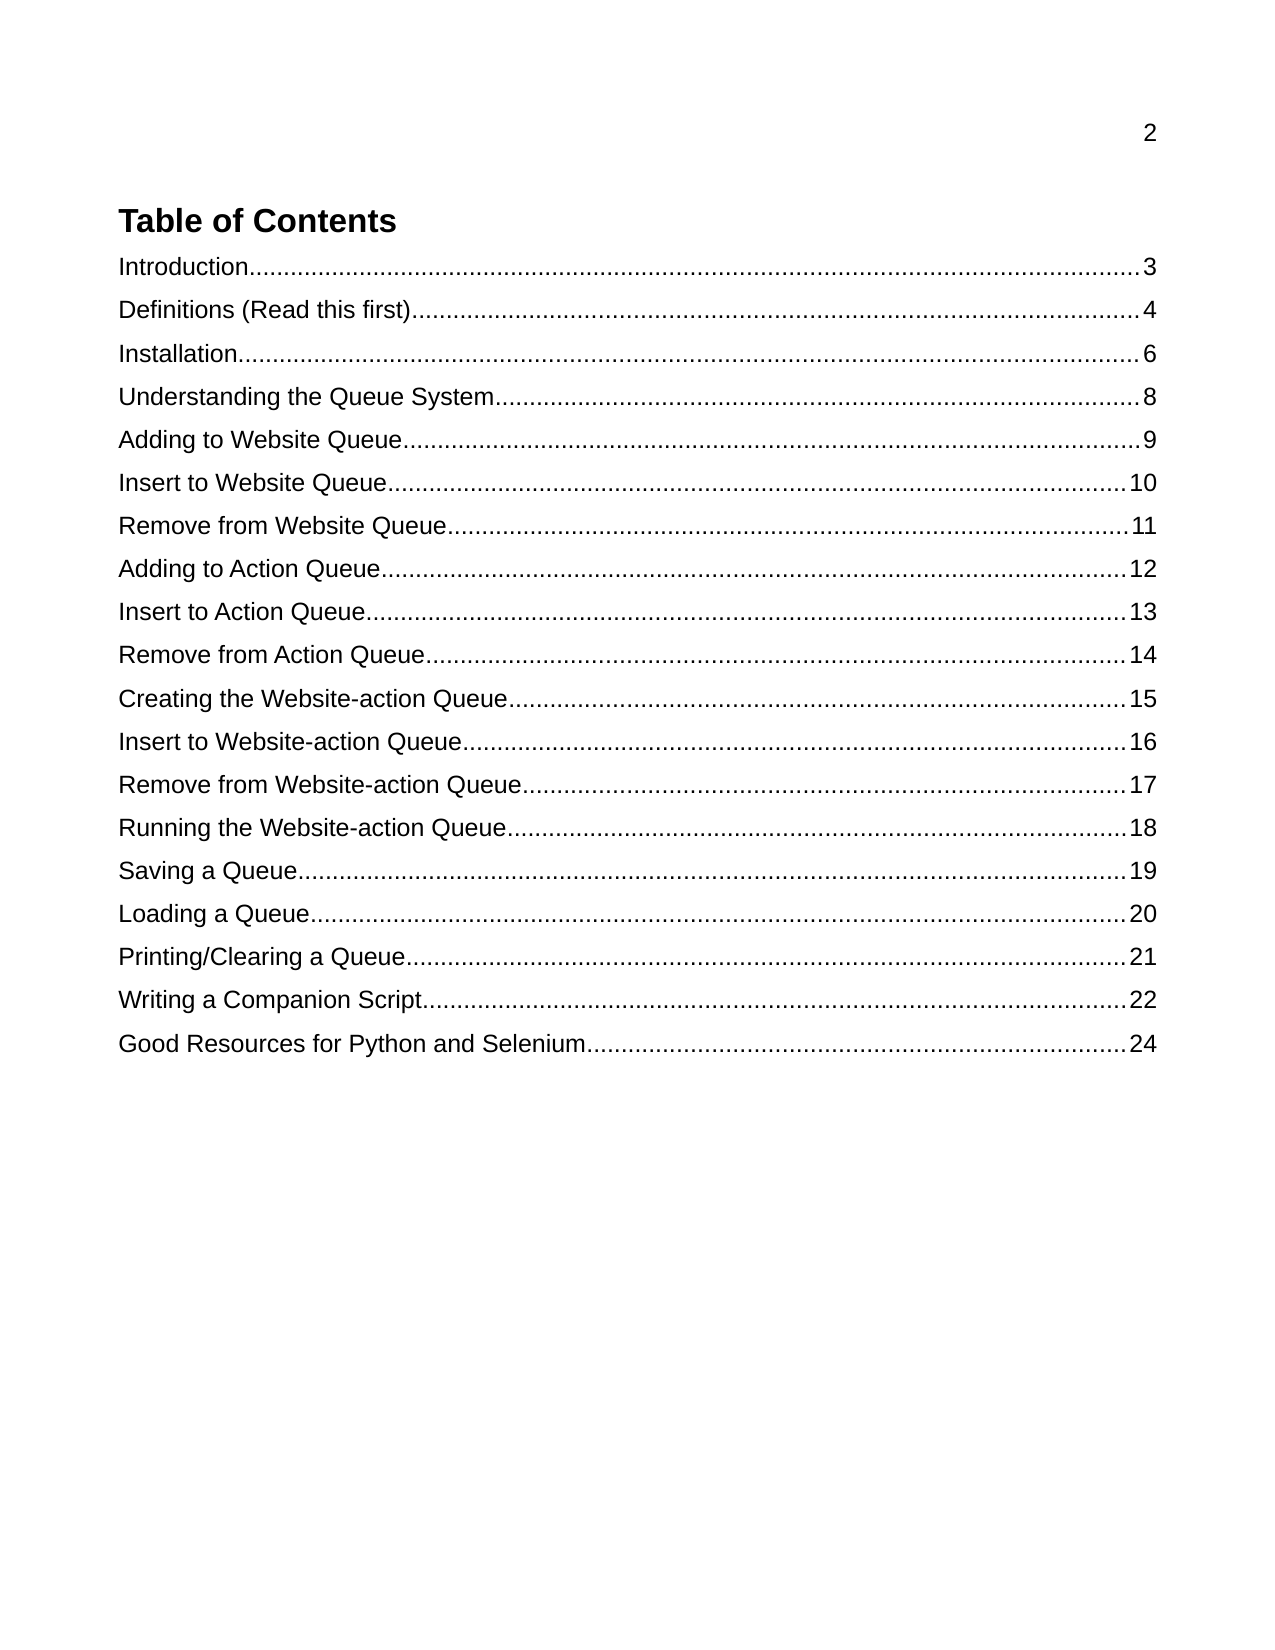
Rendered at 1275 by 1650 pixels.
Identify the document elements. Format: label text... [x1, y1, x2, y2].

text Running the Website-action Queue 18 [118, 813, 1157, 842]
text Creating the Website-action Queue 15 [118, 683, 1157, 712]
text Understanding the Queue System 8 [118, 382, 1157, 410]
text Good Resources for Python and Selenium 24 [118, 1028, 1157, 1057]
text Insert to Website-action Queue 16 [118, 727, 1157, 755]
text Insert to Action Queue 13 [118, 597, 1157, 626]
text Adding to Website Queue 9 [118, 425, 1157, 453]
subtitle Table of Contents [118, 201, 1157, 240]
text Remove from Website Queue 11 [118, 511, 1157, 540]
text Writing a Companion Script 22 [118, 985, 1157, 1014]
text Adding to Action Queue 12 [118, 554, 1157, 583]
text Loading a Queue 20 [118, 899, 1157, 928]
text Introduction 3 [118, 252, 1157, 281]
text Saving a Queue 19 [118, 856, 1157, 885]
text Remove from Website-action Queue 17 [118, 770, 1157, 798]
text Definitions (Read this first) 4 [118, 295, 1157, 324]
text Insert to Website Queue 10 [118, 468, 1157, 497]
text Installation 6 [118, 338, 1157, 367]
text Remove from Action Queue 14 [118, 640, 1157, 669]
text Printing/Clearing a Queue 21 [118, 942, 1157, 971]
